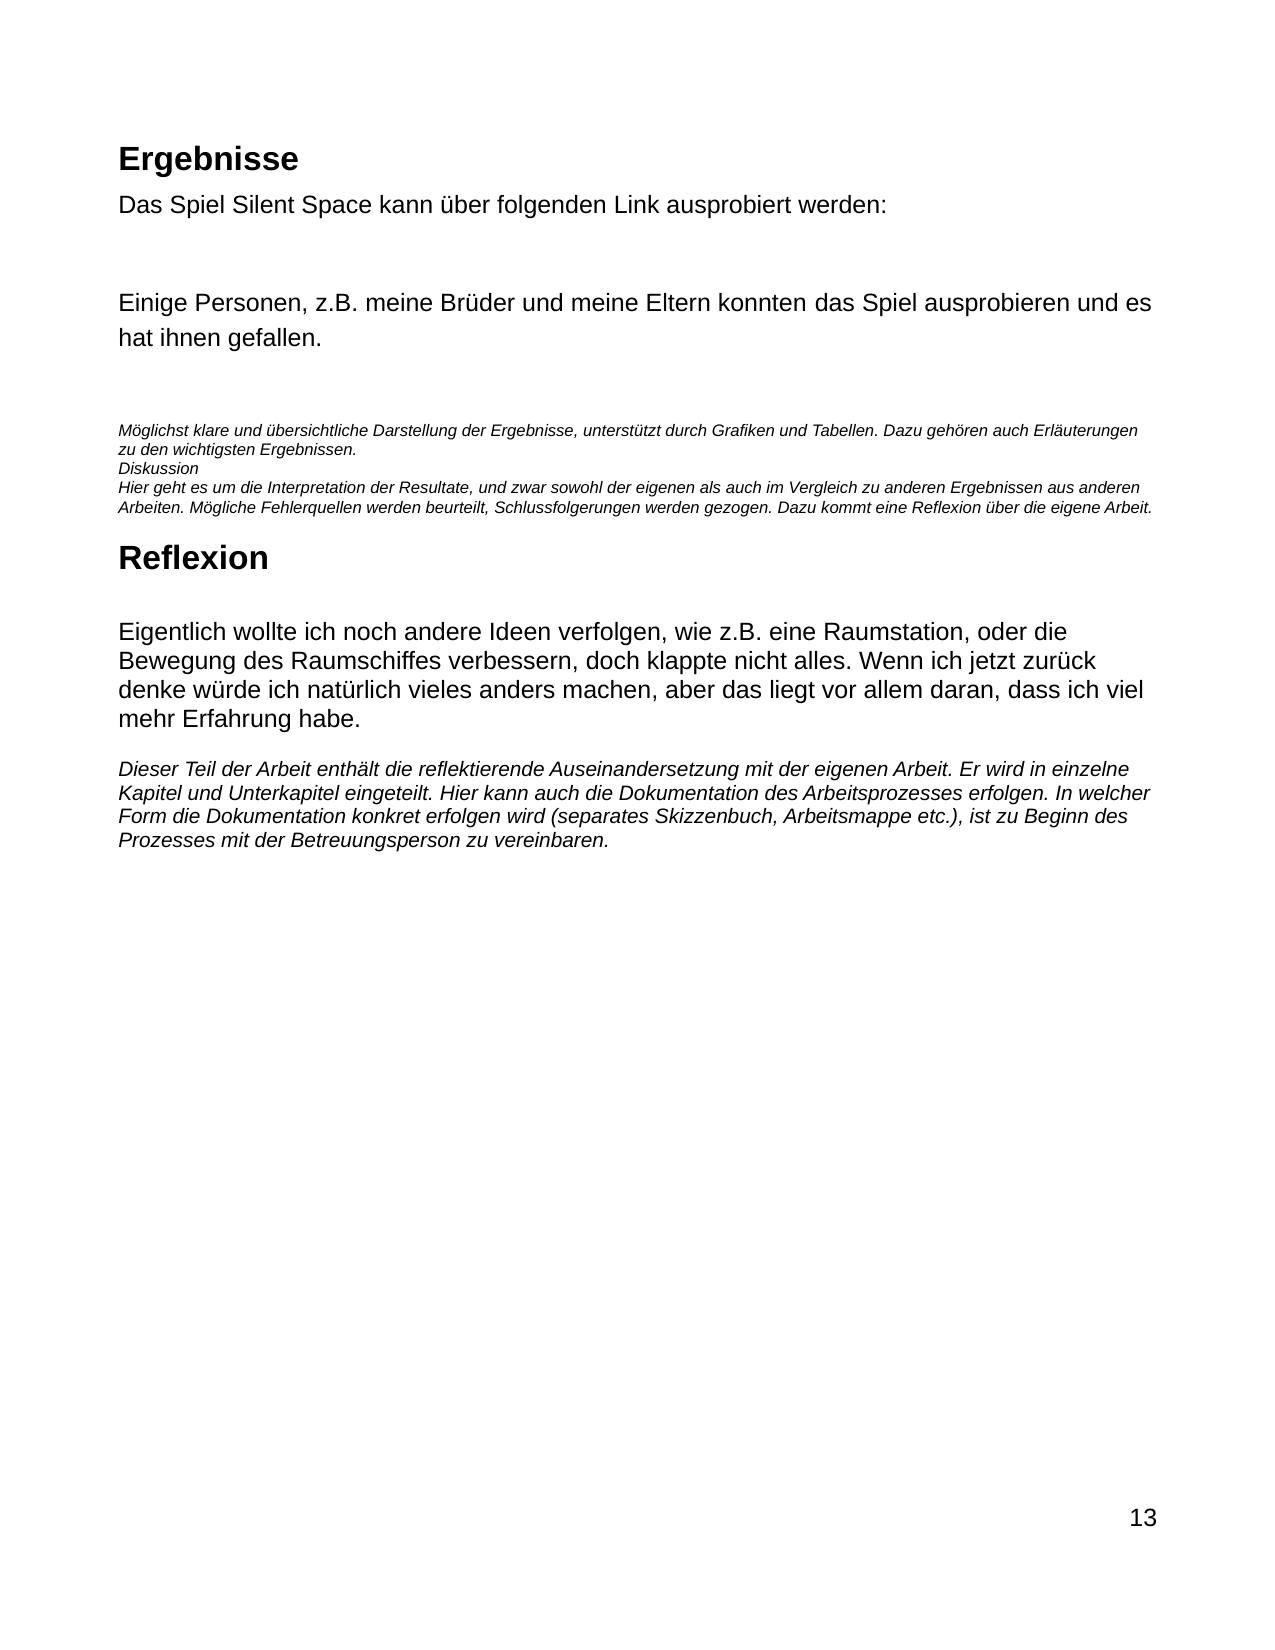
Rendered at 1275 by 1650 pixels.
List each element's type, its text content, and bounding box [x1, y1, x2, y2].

text Eigentlich wollte ich noch andere Ideen verfolgen, wie z.B. eine Raumstation, oder die Bewegung des Raumschiffes verbessern, doch klappte nicht alles. Wenn ich jetzt zurück denke würde ich natürlich vieles anders machen, aber das liegt vor allem daran, dass ich viel mehr Erfahrung habe. [118, 617, 1157, 732]
text Möglichst klare und übersichtliche Darstellung der Ergebnisse, unterstützt durch Grafiken und Tabellen. Dazu gehören auch Erläuterungen zu den wichtigsten Ergebnissen. [118, 421, 1157, 459]
text Einige Personen, z.B. meine Brüder und meine Eltern konnten das Spiel ausprobieren und es hat ihnen gefallen. [118, 288, 1157, 351]
text Hier geht es um die Interpretation der Resultate, und zwar sowohl der eigenen als auch im Vergleich zu anderen Ergebnissen aus anderen Arbeiten. Mögliche Fehlerquellen werden beurteilt, Schlussfolgerungen werden gezogen. Dazu kommt eine Reflexion über die eigene Arbeit. [118, 478, 1157, 517]
text Das Spiel Silent Space kann über folgenden Link ausprobiert werden: [118, 190, 1157, 219]
subtitle Reflexion [118, 537, 1157, 576]
text Diskussion [118, 459, 1157, 478]
subtitle Ergebnisse [118, 139, 1157, 178]
text Dieser Teil der Arbeit enthält die reflektierende Auseinandersetzung mit der eigenen Arbeit. Er wird in einzelne Kapitel und Unterkapitel eingeteilt. Hier kann auch die Dokumentation des Arbeitsprozesses erfolgen. In welcher Form die Dokumentation konkret erfolgen wird (separates Skizzenbuch, Arbeitsmappe etc.), ist zu Beginn des Prozesses mit der Betreuungsperson zu vereinbaren. [118, 756, 1157, 852]
